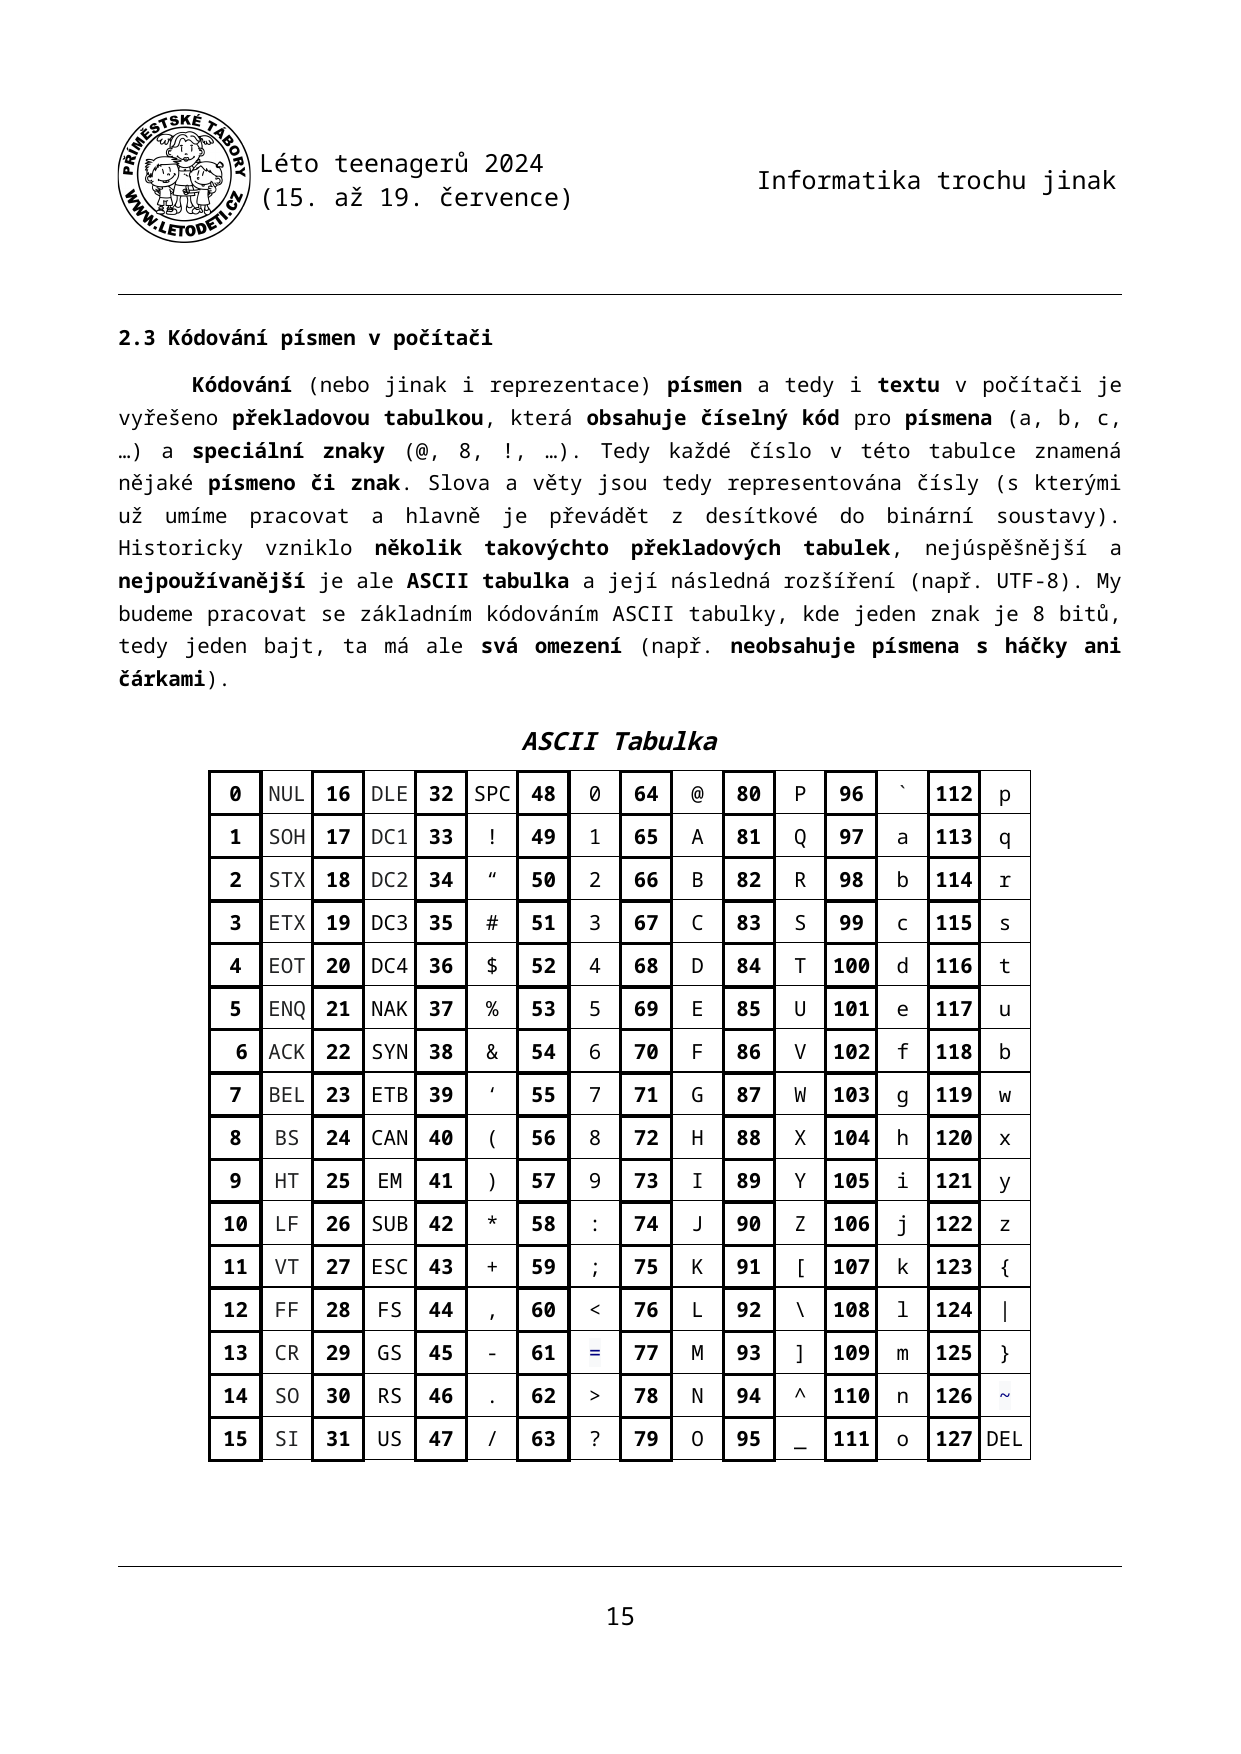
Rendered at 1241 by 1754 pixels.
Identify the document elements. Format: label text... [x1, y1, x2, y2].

table_cell k [878, 1245, 927, 1286]
table_cell + [468, 1245, 516, 1286]
table_cell } [981, 1331, 1030, 1372]
table_cell W [776, 1073, 824, 1114]
table_cell r [981, 857, 1030, 899]
table_cell 111 [827, 1419, 875, 1458]
table_cell 7 [211, 1075, 259, 1114]
table_cell 26 [314, 1204, 362, 1243]
table_cell 19 [314, 903, 362, 942]
table_cell 6 [211, 1031, 259, 1071]
table_header 96 [827, 773, 875, 813]
table_cell 119 [930, 1075, 978, 1114]
table_cell DC2 [365, 857, 414, 899]
table_cell 58 [519, 1204, 567, 1243]
table_cell C [673, 900, 722, 942]
text ASCII Tabulka [118, 724, 1122, 758]
table_cell h [878, 1115, 927, 1157]
table_header 16 [314, 773, 362, 813]
table_cell 103 [827, 1075, 875, 1114]
table_cell g [878, 1073, 927, 1114]
table_cell f [878, 1029, 927, 1071]
table_cell I [673, 1159, 722, 1200]
table_cell = [571, 1331, 619, 1372]
table_cell 10 [211, 1204, 259, 1243]
table_cell 95 [725, 1419, 773, 1458]
table_cell 46 [417, 1376, 465, 1416]
table_cell 5 [211, 989, 259, 1028]
table_cell B [673, 857, 722, 899]
table_cell 49 [519, 816, 567, 856]
table_cell 122 [930, 1204, 978, 1243]
table_cell RS [365, 1374, 414, 1416]
table_cell 37 [417, 989, 465, 1028]
table_cell DEL [981, 1417, 1030, 1458]
table_cell 45 [417, 1333, 465, 1372]
table_cell . [468, 1374, 516, 1416]
table_cell 3 [211, 903, 259, 942]
table_cell 5 [571, 986, 619, 1028]
table_cell 102 [827, 1031, 875, 1071]
table_cell 29 [314, 1333, 362, 1372]
table_cell M [673, 1331, 722, 1372]
table_cell VT [263, 1245, 311, 1286]
table_cell 22 [314, 1031, 362, 1071]
table_cell 6 [571, 1029, 619, 1071]
table_cell 115 [930, 903, 978, 942]
table_cell HT [263, 1159, 311, 1200]
table_header SPC [468, 771, 516, 813]
table_cell E [673, 986, 722, 1028]
table_cell 73 [622, 1161, 670, 1200]
table_cell l [878, 1288, 927, 1329]
table_header DLE [365, 771, 414, 813]
table_cell GS [365, 1331, 414, 1372]
table_cell 57 [519, 1161, 567, 1200]
table_cell 3 [571, 900, 619, 942]
table_cell US [365, 1417, 414, 1458]
table_cell ENQ [263, 986, 311, 1028]
table_cell m [878, 1331, 927, 1372]
table_cell 4 [211, 945, 259, 985]
table_cell , [468, 1288, 516, 1329]
table_cell 43 [417, 1247, 465, 1286]
table_cell 27 [314, 1247, 362, 1286]
table_cell 72 [622, 1118, 670, 1157]
table_cell 17 [314, 816, 362, 856]
table_cell 82 [725, 859, 773, 899]
table_cell EOT [263, 943, 311, 985]
table_cell b [981, 1029, 1030, 1071]
table_cell 8 [211, 1118, 259, 1157]
table_cell DC1 [365, 814, 414, 856]
table_cell y [981, 1159, 1030, 1200]
table_cell 123 [930, 1247, 978, 1286]
table_cell 121 [930, 1161, 978, 1200]
table_cell | [981, 1288, 1030, 1329]
table_cell 18 [314, 859, 362, 899]
table_cell s [981, 900, 1030, 942]
table_cell U [776, 986, 824, 1028]
table_cell L [673, 1288, 722, 1329]
table_cell \ [776, 1288, 824, 1329]
table_cell NAK [365, 986, 414, 1028]
table_cell BEL [263, 1073, 311, 1114]
table_cell SOH [263, 814, 311, 856]
table_cell 61 [519, 1333, 567, 1372]
table_cell 113 [930, 816, 978, 856]
table_cell _ [776, 1417, 824, 1458]
table_header 64 [622, 773, 670, 813]
table_cell G [673, 1073, 722, 1114]
table_cell 68 [622, 945, 670, 985]
table_cell 104 [827, 1118, 875, 1157]
table_cell CR [263, 1331, 311, 1372]
table_cell 105 [827, 1161, 875, 1200]
table_cell < [571, 1288, 619, 1329]
table_cell 28 [314, 1290, 362, 1329]
table_cell q [981, 814, 1030, 856]
table_cell ETX [263, 900, 311, 942]
table_cell SYN [365, 1029, 414, 1071]
table_cell 70 [622, 1031, 670, 1071]
table_cell 97 [827, 816, 875, 856]
table_cell N [673, 1374, 722, 1416]
table_cell 86 [725, 1031, 773, 1071]
table_cell 93 [725, 1333, 773, 1372]
table_cell 76 [622, 1290, 670, 1329]
table_cell 88 [725, 1118, 773, 1157]
table_cell 63 [519, 1419, 567, 1458]
table_cell ^ [776, 1374, 824, 1416]
table_cell b [878, 857, 927, 899]
table_cell 94 [725, 1376, 773, 1416]
table_cell > [571, 1374, 619, 1416]
table_cell 77 [622, 1333, 670, 1372]
table_cell ( [468, 1115, 516, 1157]
table_cell x [981, 1115, 1030, 1157]
table_cell FS [365, 1288, 414, 1329]
table_cell CAN [365, 1115, 414, 1157]
table_cell 34 [417, 859, 465, 899]
table_cell DC4 [365, 943, 414, 985]
table_cell / [468, 1417, 516, 1458]
table_cell K [673, 1245, 722, 1286]
table_cell 100 [827, 945, 875, 985]
table_cell 84 [725, 945, 773, 985]
table_cell 4 [571, 943, 619, 985]
table_cell 101 [827, 989, 875, 1028]
table_cell FF [263, 1288, 311, 1329]
table_cell STX [263, 857, 311, 899]
table_cell 36 [417, 945, 465, 985]
table_cell T [776, 943, 824, 985]
table_cell o [878, 1417, 927, 1458]
table_cell 126 [930, 1376, 978, 1416]
table_cell 116 [930, 945, 978, 985]
table_header p [981, 771, 1030, 813]
table_header ` [878, 771, 927, 813]
table_header NUL [263, 771, 311, 813]
table_cell SUB [365, 1201, 414, 1243]
table_cell 99 [827, 903, 875, 942]
table_cell & [468, 1029, 516, 1071]
table_cell 38 [417, 1031, 465, 1071]
table_cell 14 [211, 1376, 259, 1416]
table_cell 124 [930, 1290, 978, 1329]
table_header 0 [571, 771, 619, 813]
table_header @ [673, 771, 722, 813]
table_cell j [878, 1201, 927, 1243]
table_header 112 [930, 773, 978, 813]
table_cell EM [365, 1159, 414, 1200]
table_cell 117 [930, 989, 978, 1028]
table_cell 44 [417, 1290, 465, 1329]
table_cell ACK [263, 1029, 311, 1071]
table_cell 52 [519, 945, 567, 985]
table_cell % [468, 986, 516, 1028]
table_cell 114 [930, 859, 978, 899]
table_cell 23 [314, 1075, 362, 1114]
table_cell DC3 [365, 900, 414, 942]
table_cell A [673, 814, 722, 856]
table_cell Q [776, 814, 824, 856]
table_header P [776, 771, 824, 813]
table_cell e [878, 986, 927, 1028]
table_cell “ [468, 857, 516, 899]
table_cell V [776, 1029, 824, 1071]
table_header 80 [725, 773, 773, 813]
table_cell 12 [211, 1290, 259, 1329]
table_cell i [878, 1159, 927, 1200]
table_cell 90 [725, 1204, 773, 1243]
table_cell 1 [571, 814, 619, 856]
table_cell 91 [725, 1247, 773, 1286]
table_cell c [878, 900, 927, 942]
table_cell 25 [314, 1161, 362, 1200]
table_cell n [878, 1374, 927, 1416]
table_cell LF [263, 1201, 311, 1243]
table_cell 79 [622, 1419, 670, 1458]
table_cell 125 [930, 1333, 978, 1372]
table_cell 8 [571, 1115, 619, 1157]
table_cell z [981, 1201, 1030, 1243]
table_cell 120 [930, 1118, 978, 1157]
table_cell 74 [622, 1204, 670, 1243]
table_cell 107 [827, 1247, 875, 1286]
table_cell 127 [930, 1419, 978, 1458]
table_cell SO [263, 1374, 311, 1416]
table_cell $ [468, 943, 516, 985]
table_cell 42 [417, 1204, 465, 1243]
table_cell 109 [827, 1333, 875, 1372]
table_cell 20 [314, 945, 362, 985]
table_cell 39 [417, 1075, 465, 1114]
table_cell D [673, 943, 722, 985]
table_cell 15 [211, 1419, 259, 1458]
table_cell Z [776, 1201, 824, 1243]
table_cell 9 [211, 1161, 259, 1200]
table_cell 53 [519, 989, 567, 1028]
table_cell ESC [365, 1245, 414, 1286]
text 2.3 Kódování písmen v počítači [118, 323, 1122, 352]
table_cell 24 [314, 1118, 362, 1157]
table_cell 9 [571, 1159, 619, 1200]
table_cell ) [468, 1159, 516, 1200]
table_cell 1 [211, 816, 259, 856]
table_cell : [571, 1201, 619, 1243]
table_cell 62 [519, 1376, 567, 1416]
table_cell 33 [417, 816, 465, 856]
table_cell ; [571, 1245, 619, 1286]
table_cell 2 [571, 857, 619, 899]
table_cell O [673, 1417, 722, 1458]
table_cell ] [776, 1331, 824, 1372]
table_cell SI [263, 1417, 311, 1458]
picture [117, 107, 251, 243]
table_cell F [673, 1029, 722, 1071]
table_header 32 [417, 773, 465, 813]
table_cell 47 [417, 1419, 465, 1458]
table_cell a [878, 814, 927, 856]
table_cell ! [468, 814, 516, 856]
table_cell { [981, 1245, 1030, 1286]
table_cell 71 [622, 1075, 670, 1114]
table_cell u [981, 986, 1030, 1028]
table_cell BS [263, 1115, 311, 1157]
table_header 48 [519, 773, 567, 813]
table_cell 51 [519, 903, 567, 942]
table_cell ‘ [468, 1073, 516, 1114]
table_cell 66 [622, 859, 670, 899]
table_cell 11 [211, 1247, 259, 1286]
table_cell 118 [930, 1031, 978, 1071]
table_cell 89 [725, 1161, 773, 1200]
table_cell - [468, 1331, 516, 1372]
table_cell ETB [365, 1073, 414, 1114]
table_cell 30 [314, 1376, 362, 1416]
table_cell 50 [519, 859, 567, 899]
table_cell 13 [211, 1333, 259, 1372]
table_cell 78 [622, 1376, 670, 1416]
table_cell d [878, 943, 927, 985]
table_cell 83 [725, 903, 773, 942]
table_cell ? [571, 1417, 619, 1458]
table_cell 110 [827, 1376, 875, 1416]
table_cell 59 [519, 1247, 567, 1286]
table_cell 81 [725, 816, 773, 856]
table_cell 40 [417, 1118, 465, 1157]
table_cell 65 [622, 816, 670, 856]
table_cell J [673, 1201, 722, 1243]
table_header 0 [211, 773, 259, 813]
table_cell S [776, 900, 824, 942]
table_cell H [673, 1115, 722, 1157]
table_cell 106 [827, 1204, 875, 1243]
table_cell 67 [622, 903, 670, 942]
table_cell 55 [519, 1075, 567, 1114]
table_cell 54 [519, 1031, 567, 1071]
table_cell 108 [827, 1290, 875, 1329]
table_cell * [468, 1201, 516, 1243]
table_cell Y [776, 1159, 824, 1200]
table_cell w [981, 1073, 1030, 1114]
table_cell 60 [519, 1290, 567, 1329]
table_cell 85 [725, 989, 773, 1028]
table_cell R [776, 857, 824, 899]
table_cell 2 [211, 859, 259, 899]
table_cell 87 [725, 1075, 773, 1114]
table_cell 7 [571, 1073, 619, 1114]
table_cell 69 [622, 989, 670, 1028]
table_cell 56 [519, 1118, 567, 1157]
table_cell 31 [314, 1419, 362, 1458]
table_cell [ [776, 1245, 824, 1286]
table_cell # [468, 900, 516, 942]
table_cell ~ [981, 1374, 1030, 1416]
table_cell 35 [417, 903, 465, 942]
table_cell 92 [725, 1290, 773, 1329]
table_cell 21 [314, 989, 362, 1028]
table_cell 41 [417, 1161, 465, 1200]
table_cell X [776, 1115, 824, 1157]
table_cell 75 [622, 1247, 670, 1286]
table_cell 98 [827, 859, 875, 899]
table_cell t [981, 943, 1030, 985]
text Kódování (nebo jinak i reprezentace) písmen a tedy i textu v počítači je vyřešeno překladovou tabulkou, která obsahuje číselný kód pro písmena (a, b, c, …) a speciální znaky (@, 8, !, …). Tedy každé číslo v této tabulce znamená nějaké písmeno či znak. Slova a věty jsou tedy representována čísly (s kterými už umíme pracovat a hlavně je převádět z desítkové do binární soustavy). Historicky vzniklo několik takovýchto překladových tabulek, nejúspěšnější a nejpoužívanější je ale ASCII tabulka a její následná rozšíření (např. UTF-8). My budeme pracovat se základním kódováním ASCII tabulky, kde jeden znak je 8 bitů, tedy jeden bajt, ta má ale svá omezení (např. neobsahuje písmena s háčky ani čárkami). [118, 371, 1122, 692]
